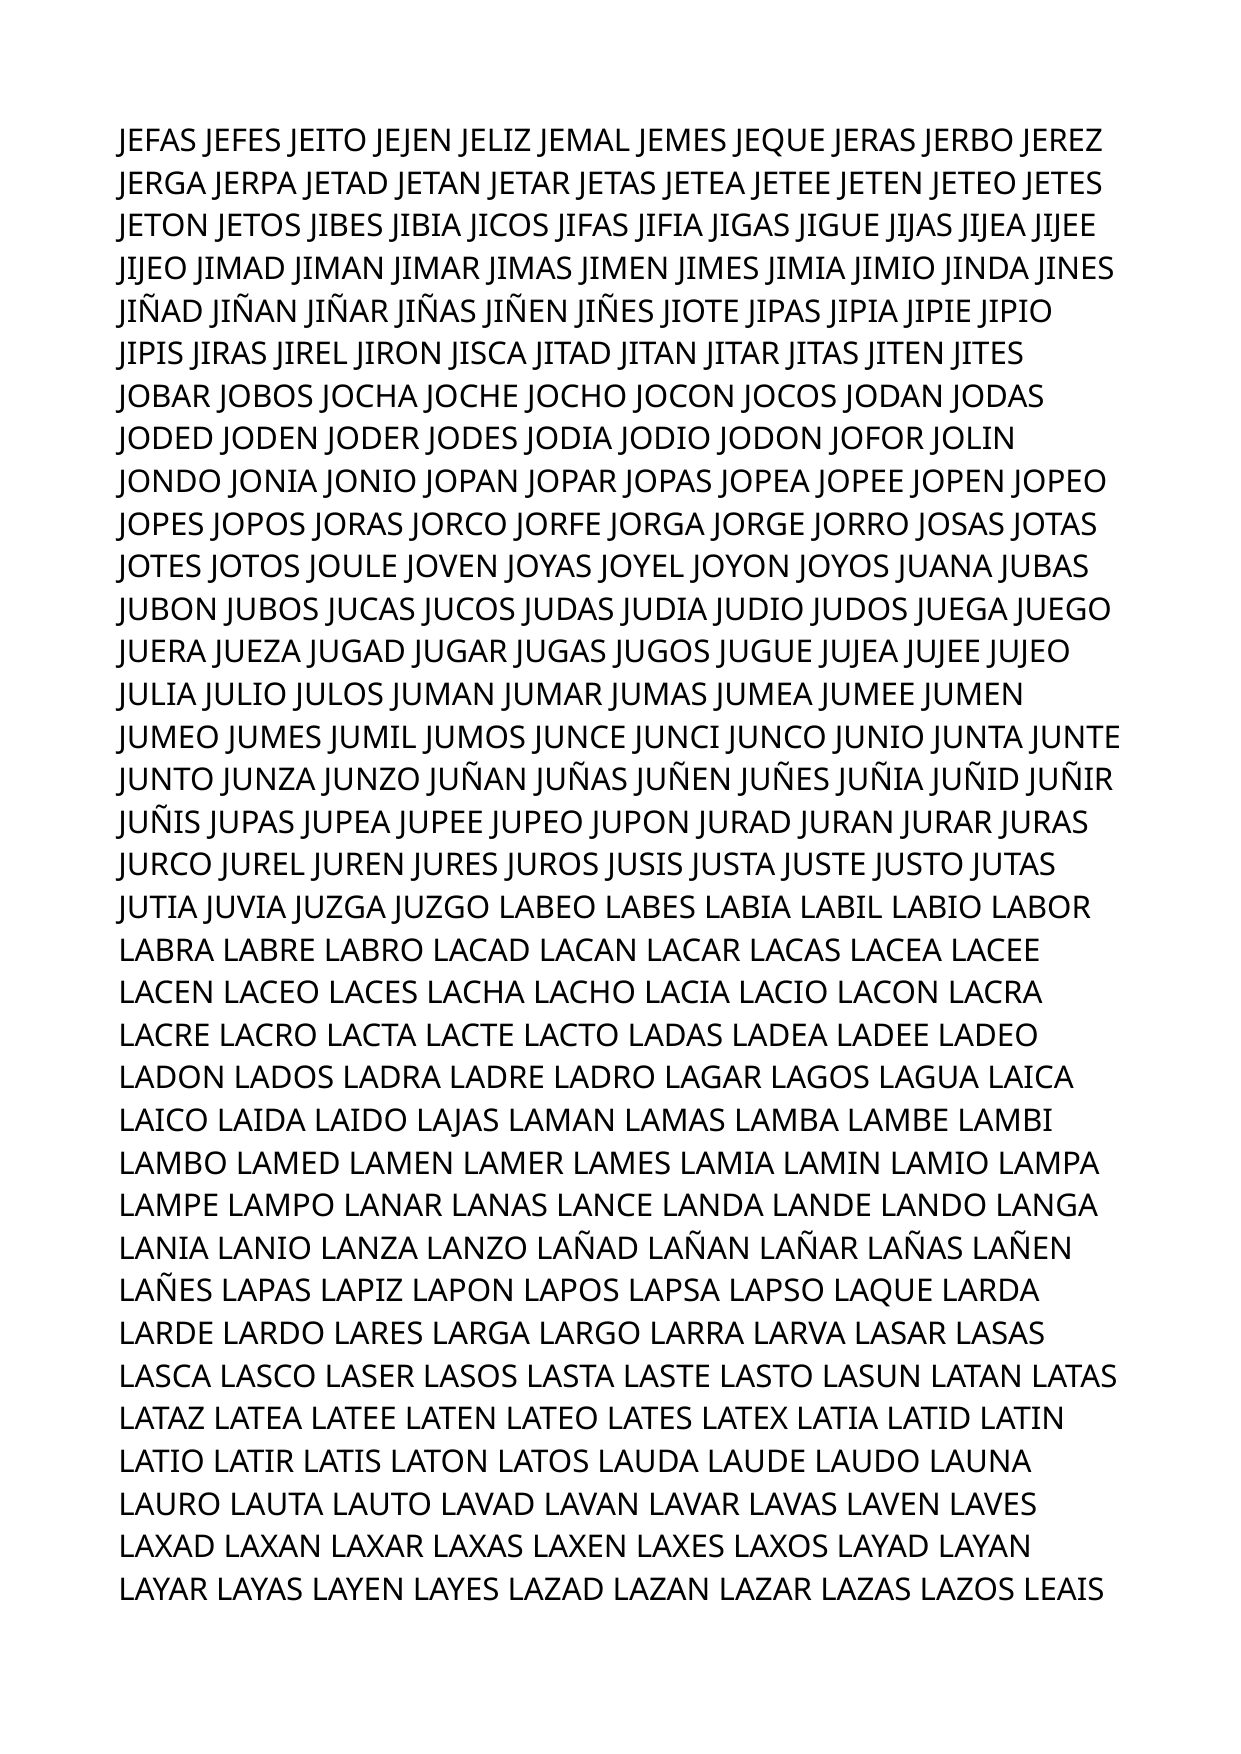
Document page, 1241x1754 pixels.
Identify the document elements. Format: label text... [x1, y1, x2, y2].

text JEFAS JEFES JEITO JEJEN JELIZ JEMAL JEMES JEQUE JERAS JERBO JEREZ JERGA JERPA JETAD JETAN JETAR JETAS JETEA JETEE JETEN JETEO JETES JETON JETOS JIBES JIBIA JICOS JIFAS JIFIA JIGAS JIGUE JIJAS JIJEA JIJEE JIJEO JIMAD JIMAN JIMAR JIMAS JIMEN JIMES JIMIA JIMIO JINDA JINES JIÑAD JIÑAN JIÑAR JIÑAS JIÑEN JIÑES JIOTE JIPAS JIPIA JIPIE JIPIO JIPIS JIRAS JIREL JIRON JISCA JITAD JITAN JITAR JITAS JITEN JITES JOBAR JOBOS JOCHA JOCHE JOCHO JOCON JOCOS JODAN JODAS JODED JODEN JODER JODES JODIA JODIO JODON JOFOR JOLIN JONDO JONIA JONIO JOPAN JOPAR JOPAS JOPEA JOPEE JOPEN JOPEO JOPES JOPOS JORAS JORCO JORFE JORGA JORGE JORRO JOSAS JOTAS JOTES JOTOS JOULE JOVEN JOYAS JOYEL JOYON JOYOS JUANA JUBAS JUBON JUBOS JUCAS JUCOS JUDAS JUDIA JUDIO JUDOS JUEGA JUEGO JUERA JUEZA JUGAD JUGAR JUGAS JUGOS JUGUE JUJEA JUJEE JUJEO JULIA JULIO JULOS JUMAN JUMAR JUMAS JUMEA JUMEE JUMEN JUMEO JUMES JUMIL JUMOS JUNCE JUNCI JUNCO JUNIO JUNTA JUNTE JUNTO JUNZA JUNZO JUÑAN JUÑAS JUÑEN JUÑES JUÑIA JUÑID JUÑIR JUÑIS JUPAS JUPEA JUPEE JUPEO JUPON JURAD JURAN JURAR JURAS JURCO JUREL JUREN JURES JUROS JUSIS JUSTA JUSTE JUSTO JUTAS JUTIA JUVIA JUZGA JUZGO LABEO LABES LABIA LABIL LABIO LABOR LABRA LABRE LABRO LACAD LACAN LACAR LACAS LACEA LACEE LACEN LACEO LACES LACHA LACHO LACIA LACIO LACON LACRA LACRE LACRO LACTA LACTE LACTO LADAS LADEA LADEE LADEO LADON LADOS LADRA LADRE LADRO LAGAR LAGOS LAGUA LAICA LAICO LAIDA LAIDO LAJAS LAMAN LAMAS LAMBA LAMBE LAMBI LAMBO LAMED LAMEN LAMER LAMES LAMIA LAMIN LAMIO LAMPA LAMPE LAMPO LANAR LANAS LANCE LANDA LANDE LANDO LANGA LANIA LANIO LANZA LANZO LAÑAD LAÑAN LAÑAR LAÑAS LAÑEN LAÑES LAPAS LAPIZ LAPON LAPOS LAPSA LAPSO LAQUE LARDA LARDE LARDO LARES LARGA LARGO LARRA LARVA LASAR LASAS LASCA LASCO LASER LASOS LASTA LASTE LASTO LASUN LATAN LATAS LATAZ LATEA LATEE LATEN LATEO LATES LATEX LATIA LATID LATIN LATIO LATIR LATIS LATON LATOS LAUDA LAUDE LAUDO LAUNA LAURO LAUTA LAUTO LAVAD LAVAN LAVAR LAVAS LAVEN LAVES LAXAD LAXAN LAXAR LAXAS LAXEN LAXES LAXOS LAYAD LAYAN LAYAR LAYAS LAYEN LAYES LAZAD LAZAN LAZAR LAZAS LAZOS LEAIS [118, 118, 1122, 1609]
